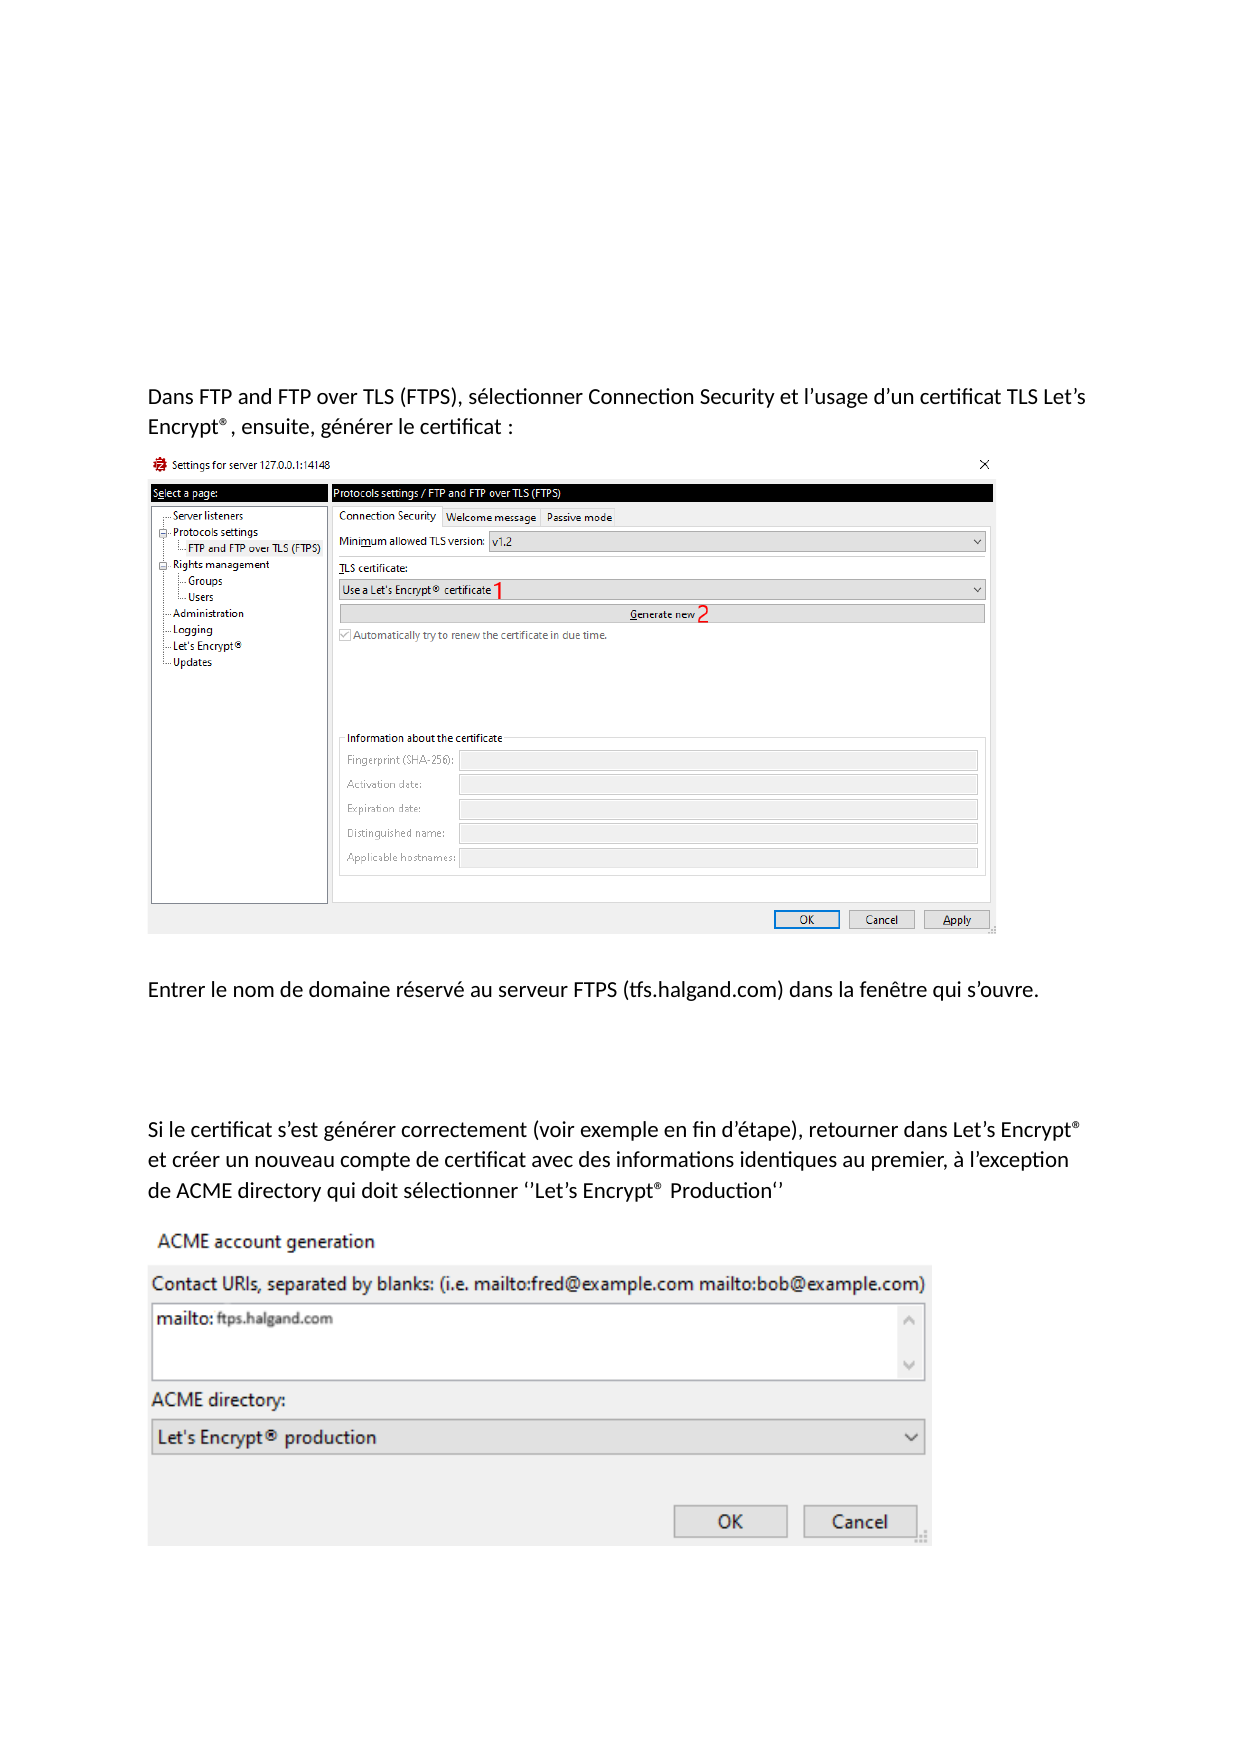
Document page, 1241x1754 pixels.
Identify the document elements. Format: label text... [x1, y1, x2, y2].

picture [147, 453, 997, 934]
text Entrer le nom de domaine réservé au serveur FTPS (tfs.halgand.com) dans la fenêtre qui s’ouvre. [148, 975, 1093, 1003]
text Si le certificat s’est générer correctement (voir exemple en fin d’étape), retourner dans Let’s Encrypt® et créer un nouveau compte de certificat avec des informations identiques au premier, à l’exception de ACME directory qui doit sélectionner ‘’Let’s Encrypt® Production‘’ [148, 1115, 1093, 1204]
text Dans FTP and FTP over TLS (FTPS), sélectionner Connection Security et l’usage d’un certificat TLS Let’s Encrypt®, ensuite, générer le certificat : [148, 382, 1093, 440]
picture [147, 1220, 932, 1546]
